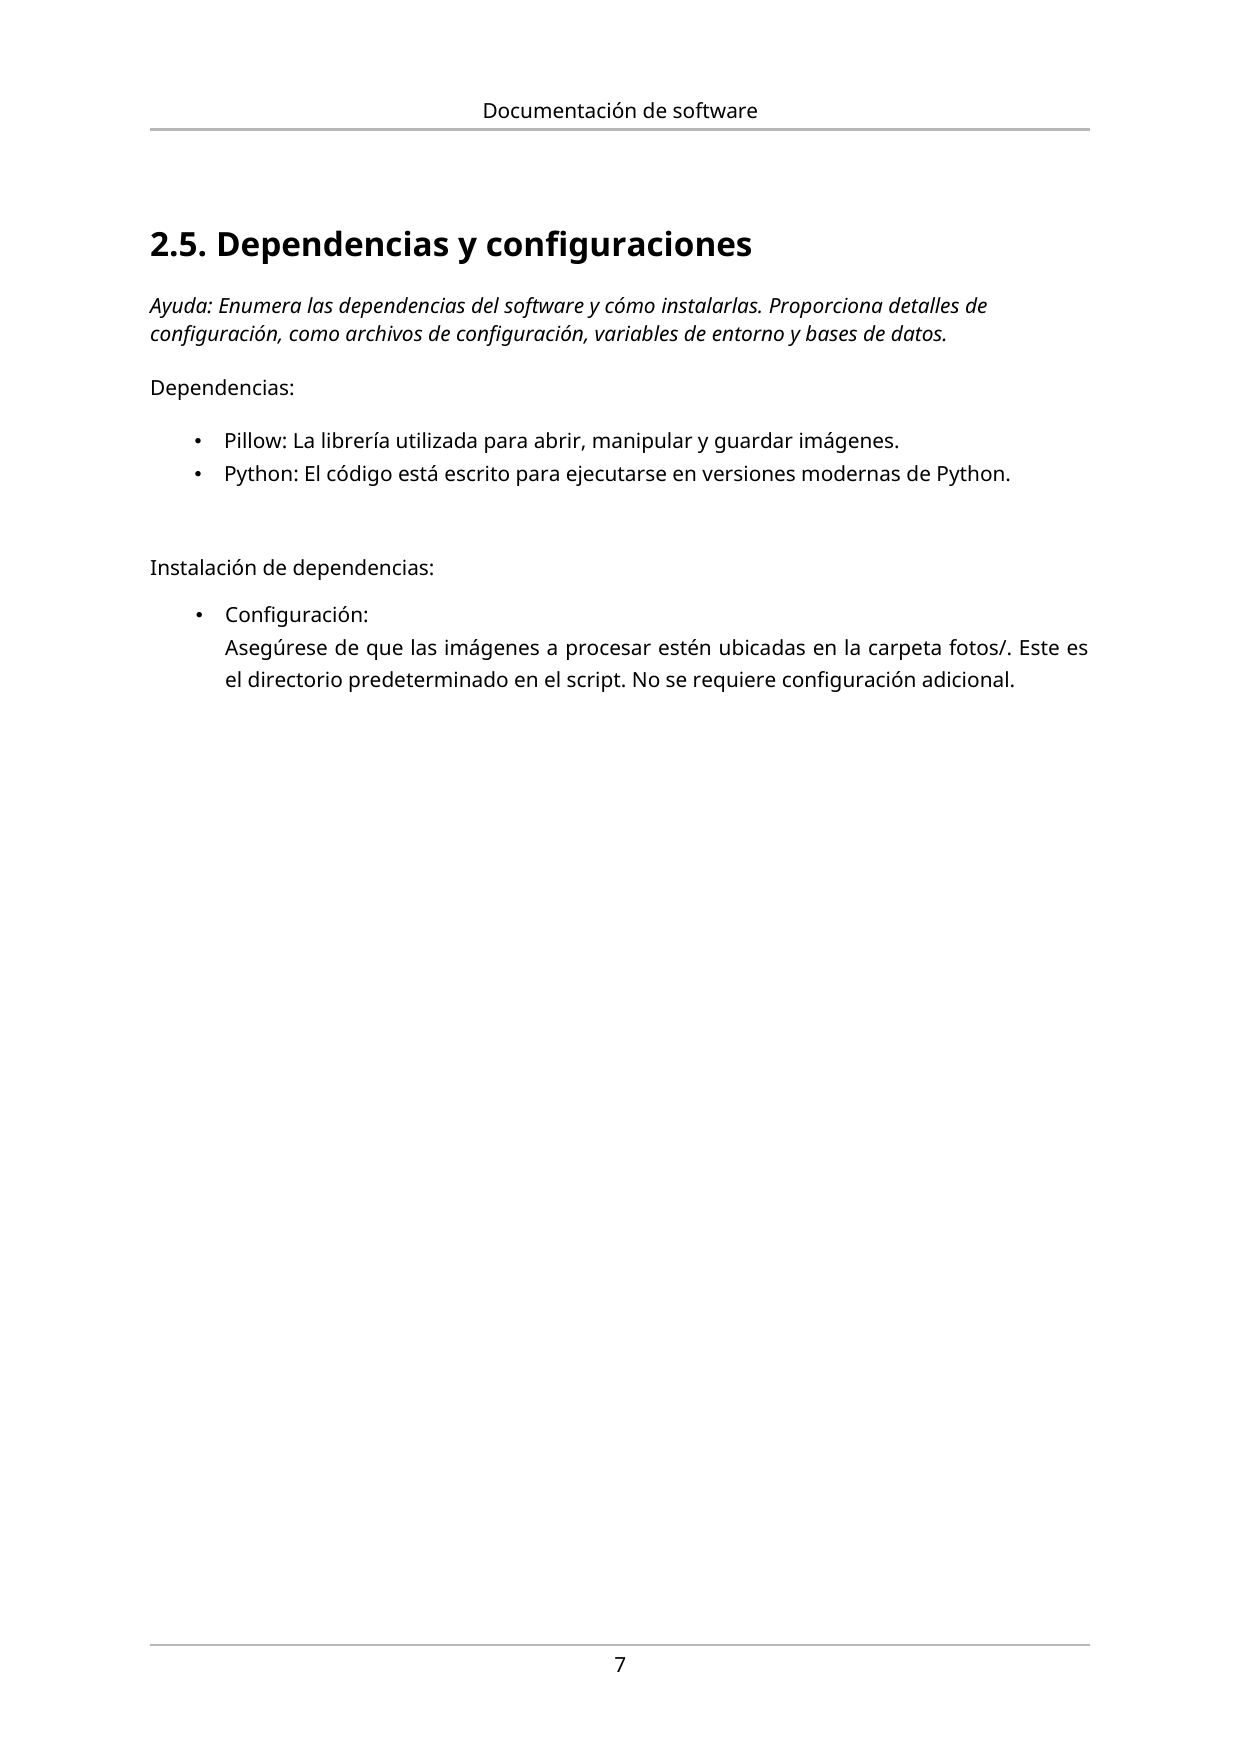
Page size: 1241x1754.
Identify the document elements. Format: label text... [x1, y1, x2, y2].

subtitle 2.5. Dependencias y configuraciones [150, 220, 1090, 266]
text Dependencias: [150, 373, 1090, 401]
text Instalación de dependencias: [150, 553, 1090, 582]
list Configuración: Asegúrese de que las imágenes a procesar estén ubicadas en la carpeta fotos/. Este es el directorio predeterminado en el script. No se requiere configuración adicional. [196, 600, 1090, 694]
text Ayuda: Enumera las dependencias del software y cómo instalarlas. Proporciona detalles de configuración, como archivos de configuración, variables de entorno y bases de datos. [150, 291, 1090, 348]
list Python: El código está escrito para ejecutarse en versiones modernas de Python. [194, 459, 1090, 487]
list Pillow: La librería utilizada para abrir, manipular y guardar imágenes. [194, 426, 1090, 454]
